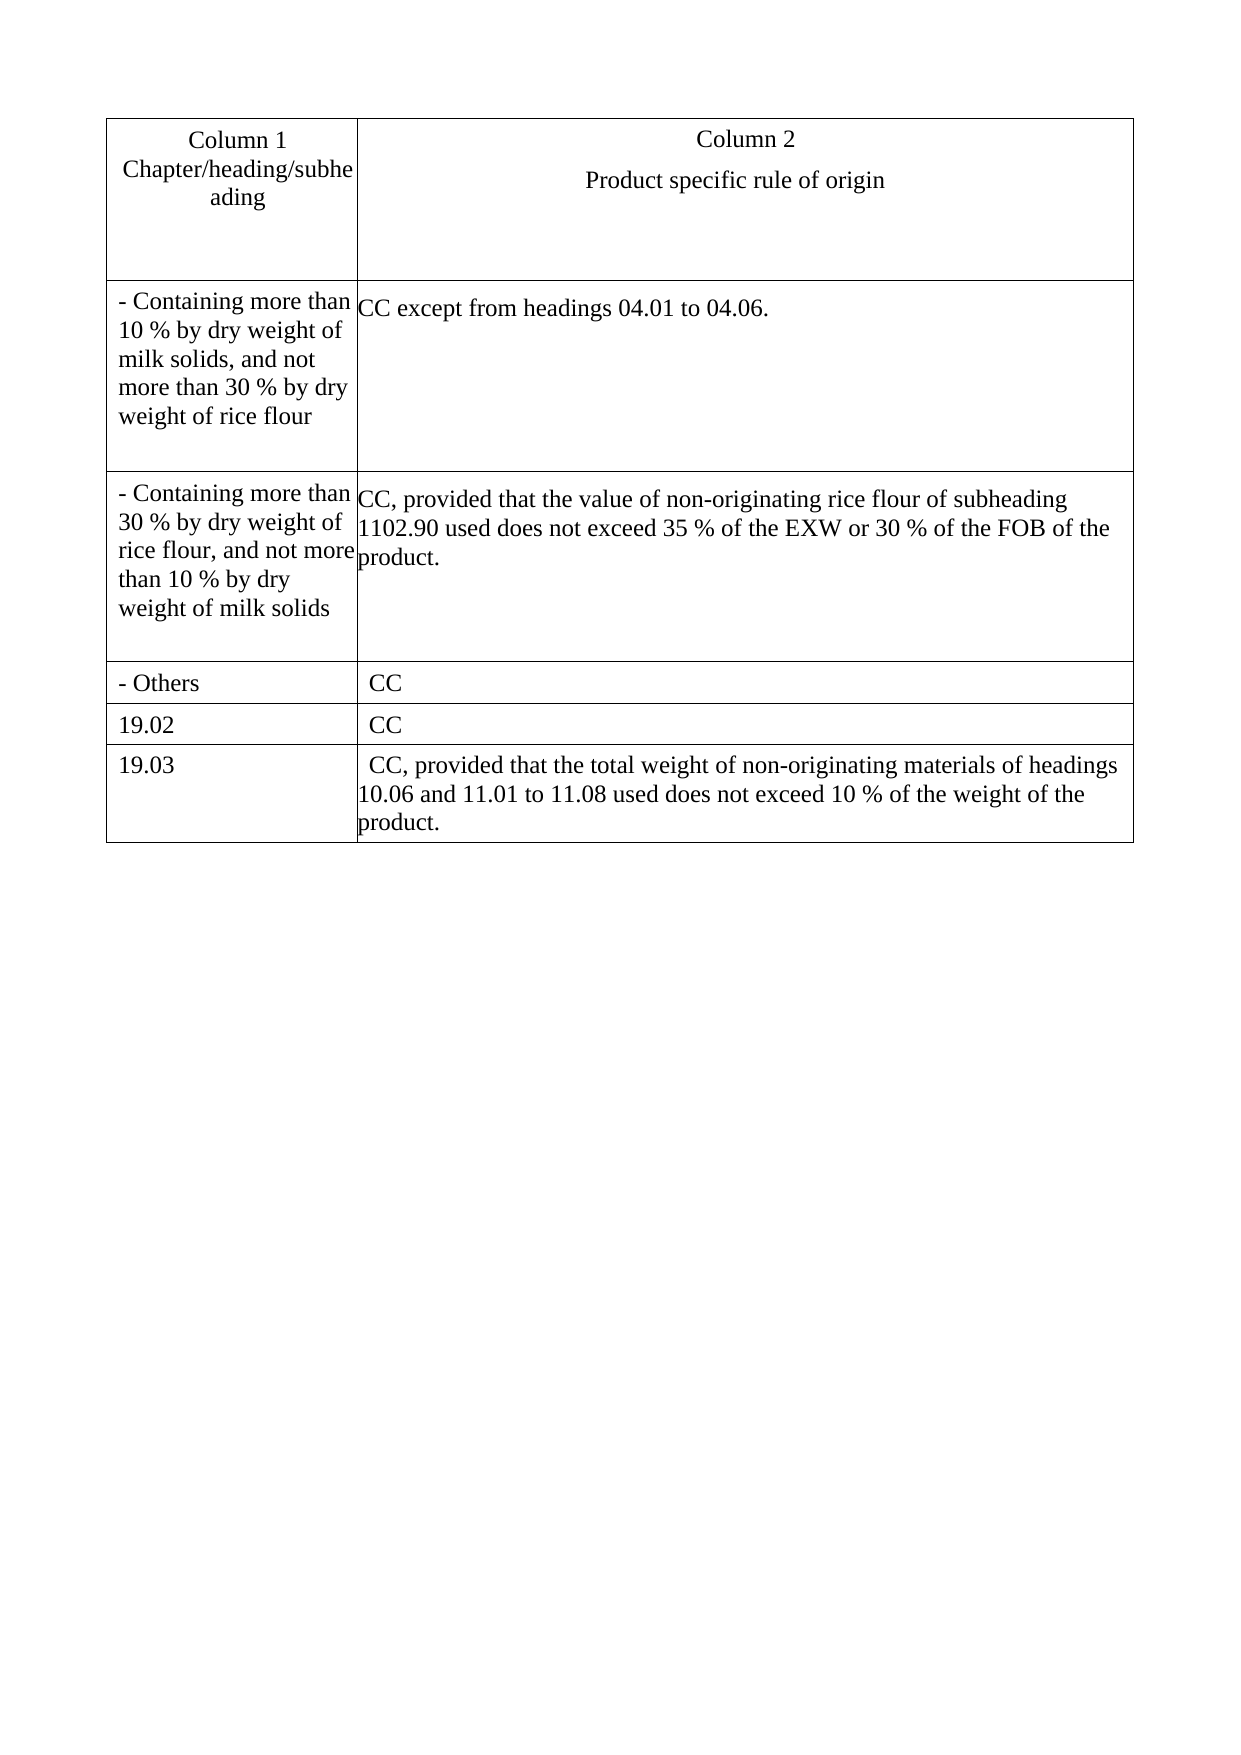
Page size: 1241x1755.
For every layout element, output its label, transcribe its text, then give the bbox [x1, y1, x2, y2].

table_cell 19.03 [107, 745, 357, 842]
table_cell - Containing more than 30 % by dry weight of rice flour, and not more than 10 % by dry weight of milk solids [107, 472, 357, 661]
table_cell CC, provided that the value of non-originating rice flour of subheading 1102.90 used does not exceed 35 % of the EXW or 30 % of the FOB of the product. [358, 472, 1133, 661]
table_cell 19.02 [107, 704, 357, 744]
table_cell - Others [107, 662, 357, 703]
table_cell CC [358, 662, 1133, 703]
table_cell CC [358, 704, 1133, 744]
table_cell CC except from headings 04.01 to 04.06. [358, 281, 1133, 471]
table_header Column 2 Product specific rule of origin [358, 119, 1133, 279]
table_cell - Containing more than 10 % by dry weight of milk solids, and not more than 30 % by dry weight of rice flour [107, 281, 357, 471]
table_cell CC, provided that the total weight of non-originating materials of headings 10.06 and 11.01 to 11.08 used does not exceed 10 % of the weight of the product. [358, 745, 1133, 842]
table_header Column 1 Chapter/heading/subheading [107, 119, 357, 279]
